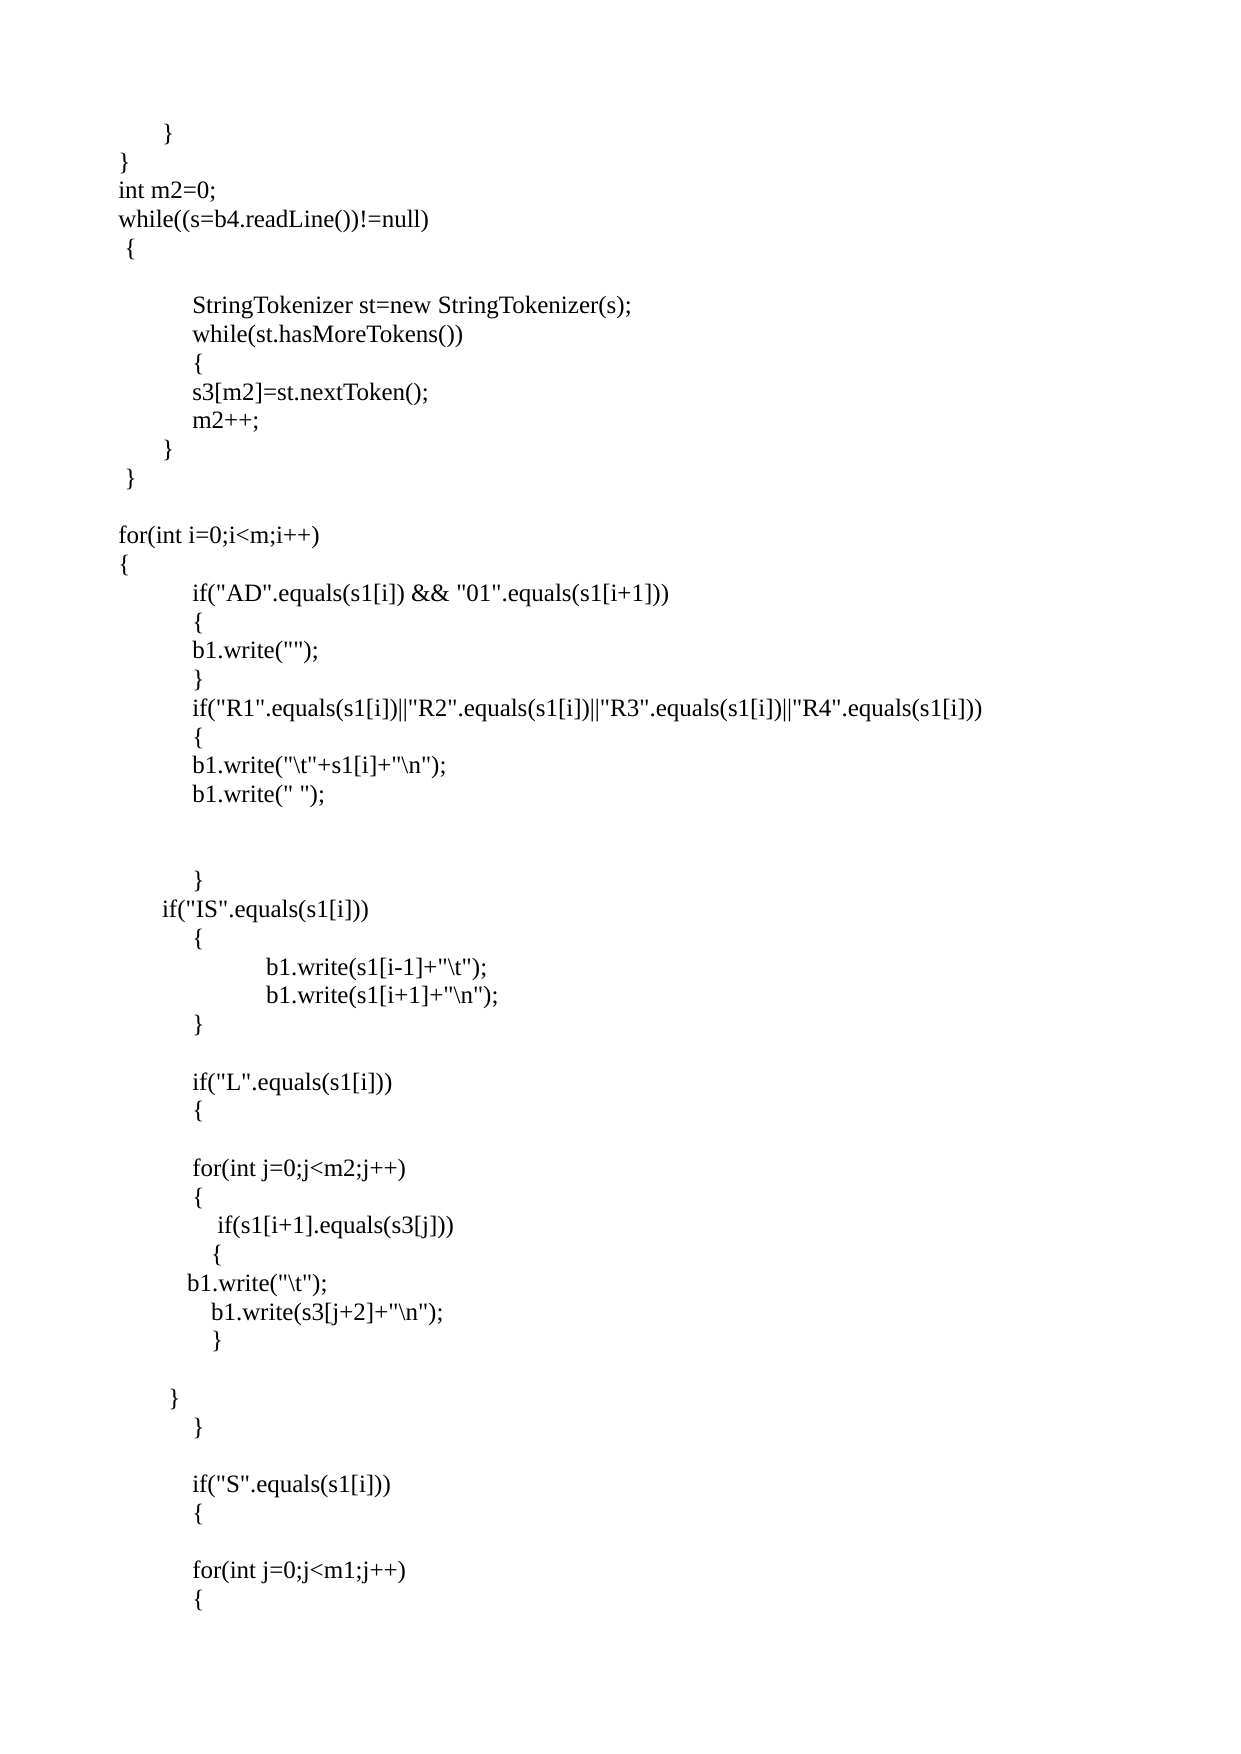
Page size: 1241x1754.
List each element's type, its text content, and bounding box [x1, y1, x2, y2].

text { [118, 1584, 1122, 1613]
text } [118, 147, 1122, 176]
text if("L".equals(s1[i])) [118, 1067, 1122, 1096]
text { [118, 233, 1122, 262]
text b1.write(s1[i-1]+"\t"); [118, 952, 1122, 981]
text b1.write(s3[j+2]+"\n"); [118, 1297, 1122, 1326]
text { [118, 1239, 1122, 1268]
text } [118, 434, 1122, 463]
text while(st.hasMoreTokens()) [118, 319, 1122, 348]
text while((s=b4.readLine())!=null) [118, 204, 1122, 233]
text m2++; [118, 406, 1122, 434]
text { [118, 1498, 1122, 1527]
text } [118, 118, 1122, 147]
text } [118, 463, 1122, 492]
text } [118, 1412, 1122, 1441]
text if("S".equals(s1[i])) [118, 1469, 1122, 1498]
text for(int i=0;i<m;i++) [118, 521, 1122, 549]
text } [118, 1326, 1122, 1354]
text b1.write(s1[i+1]+"\n"); [118, 981, 1122, 1009]
text b1.write("\t"); [118, 1268, 1122, 1297]
text b1.write("\t"+s1[i]+"\n"); [118, 751, 1122, 779]
text { [118, 348, 1122, 377]
text for(int j=0;j<m2;j++) [118, 1153, 1122, 1182]
text { [118, 722, 1122, 751]
text if(s1[i+1].equals(s3[j])) [118, 1211, 1122, 1239]
text if("IS".equals(s1[i])) [118, 894, 1122, 923]
text b1.write(""); [118, 636, 1122, 664]
text int m2=0; [118, 176, 1122, 204]
text { [118, 1096, 1122, 1124]
text if("R1".equals(s1[i])||"R2".equals(s1[i])||"R3".equals(s1[i])||"R4".equals(s1[i])) [118, 693, 1122, 722]
text b1.write(" "); [118, 779, 1122, 808]
text } [118, 866, 1122, 894]
text if("AD".equals(s1[i]) && "01".equals(s1[i+1])) [118, 578, 1122, 607]
text } [118, 664, 1122, 693]
text { [118, 923, 1122, 952]
text { [118, 549, 1122, 578]
text s3[m2]=st.nextToken(); [118, 377, 1122, 406]
text } [118, 1383, 1122, 1412]
text } [118, 1009, 1122, 1038]
text StringTokenizer st=new StringTokenizer(s); [118, 291, 1122, 319]
text for(int j=0;j<m1;j++) [118, 1556, 1122, 1584]
text { [118, 1182, 1122, 1211]
text { [118, 607, 1122, 636]
